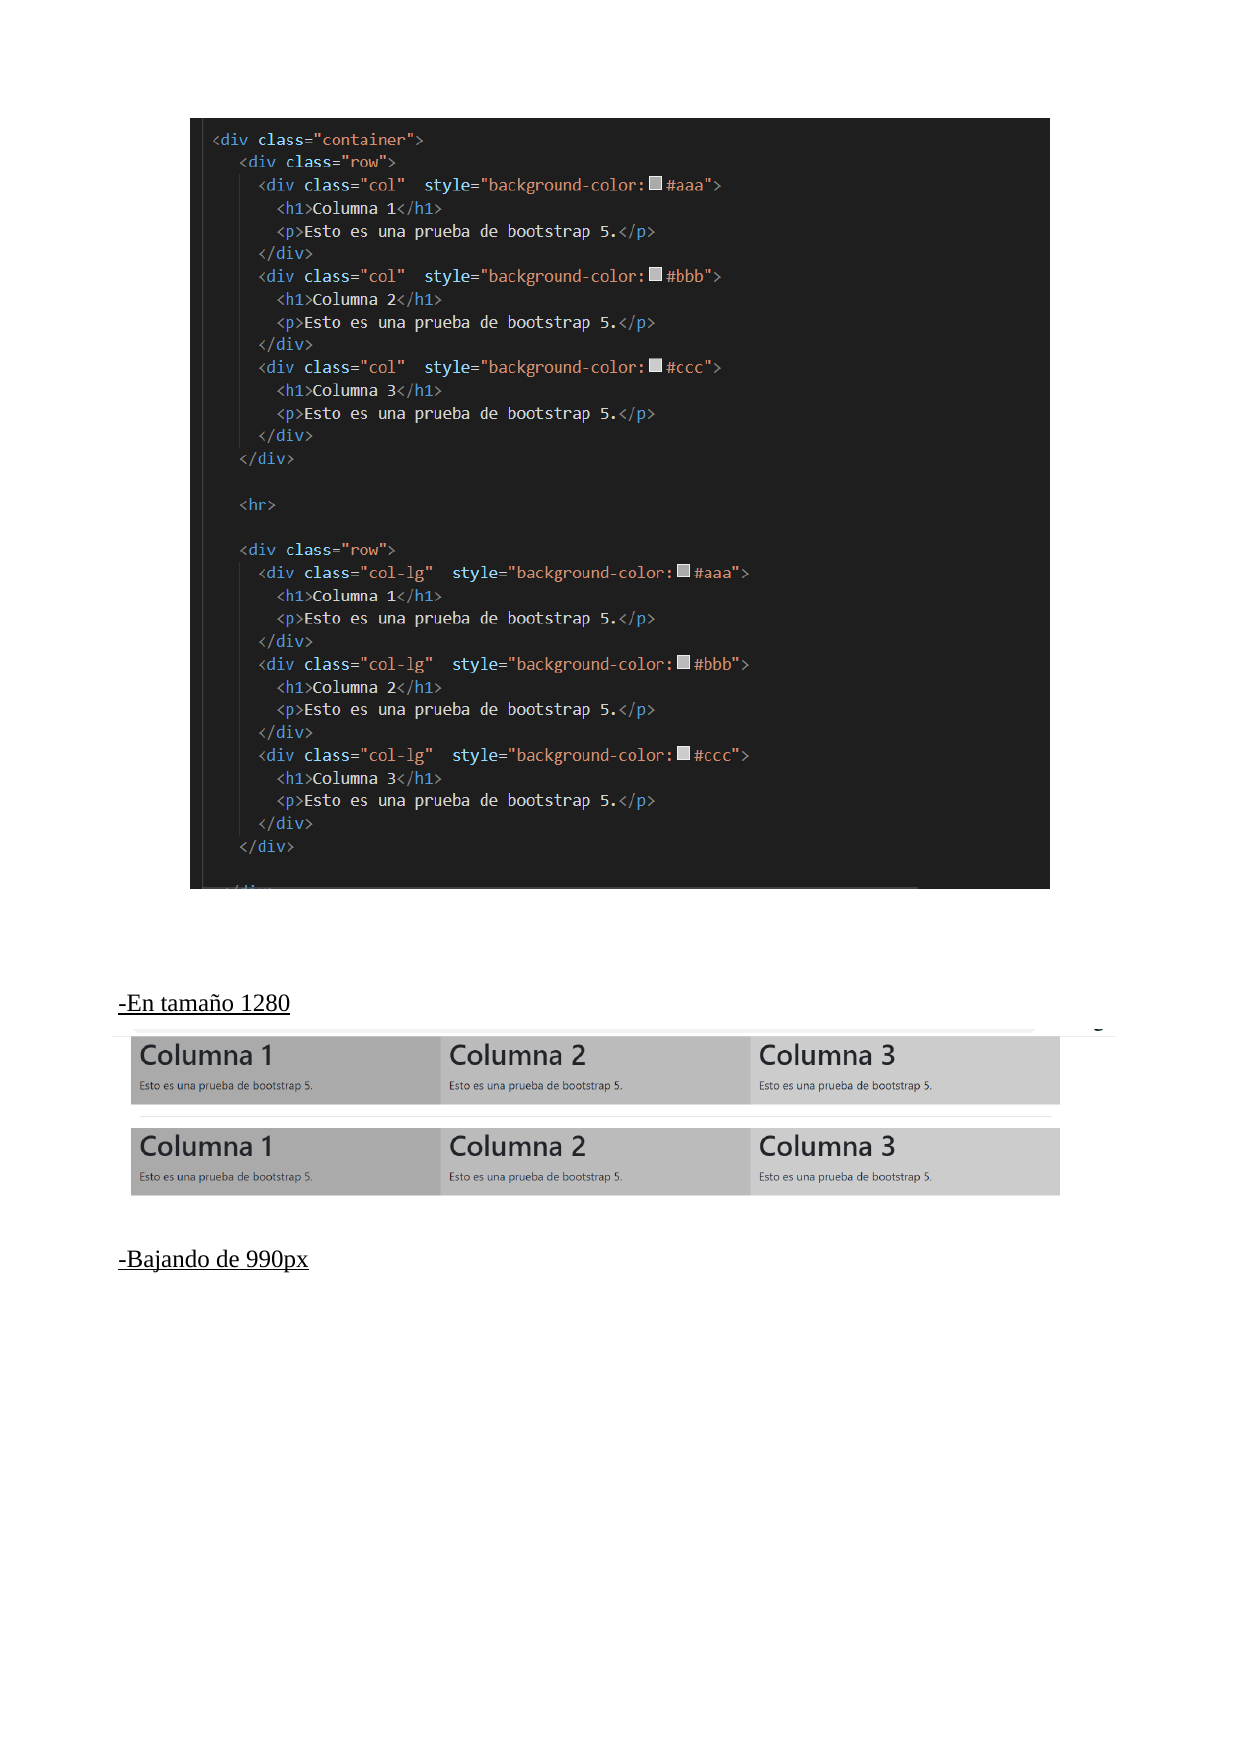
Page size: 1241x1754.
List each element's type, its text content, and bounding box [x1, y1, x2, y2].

picture [190, 118, 1050, 889]
text -Bajando de 990px [118, 1244, 1122, 1273]
text -En tamaño 1280 [118, 988, 1122, 1017]
picture [111, 1029, 1116, 1226]
